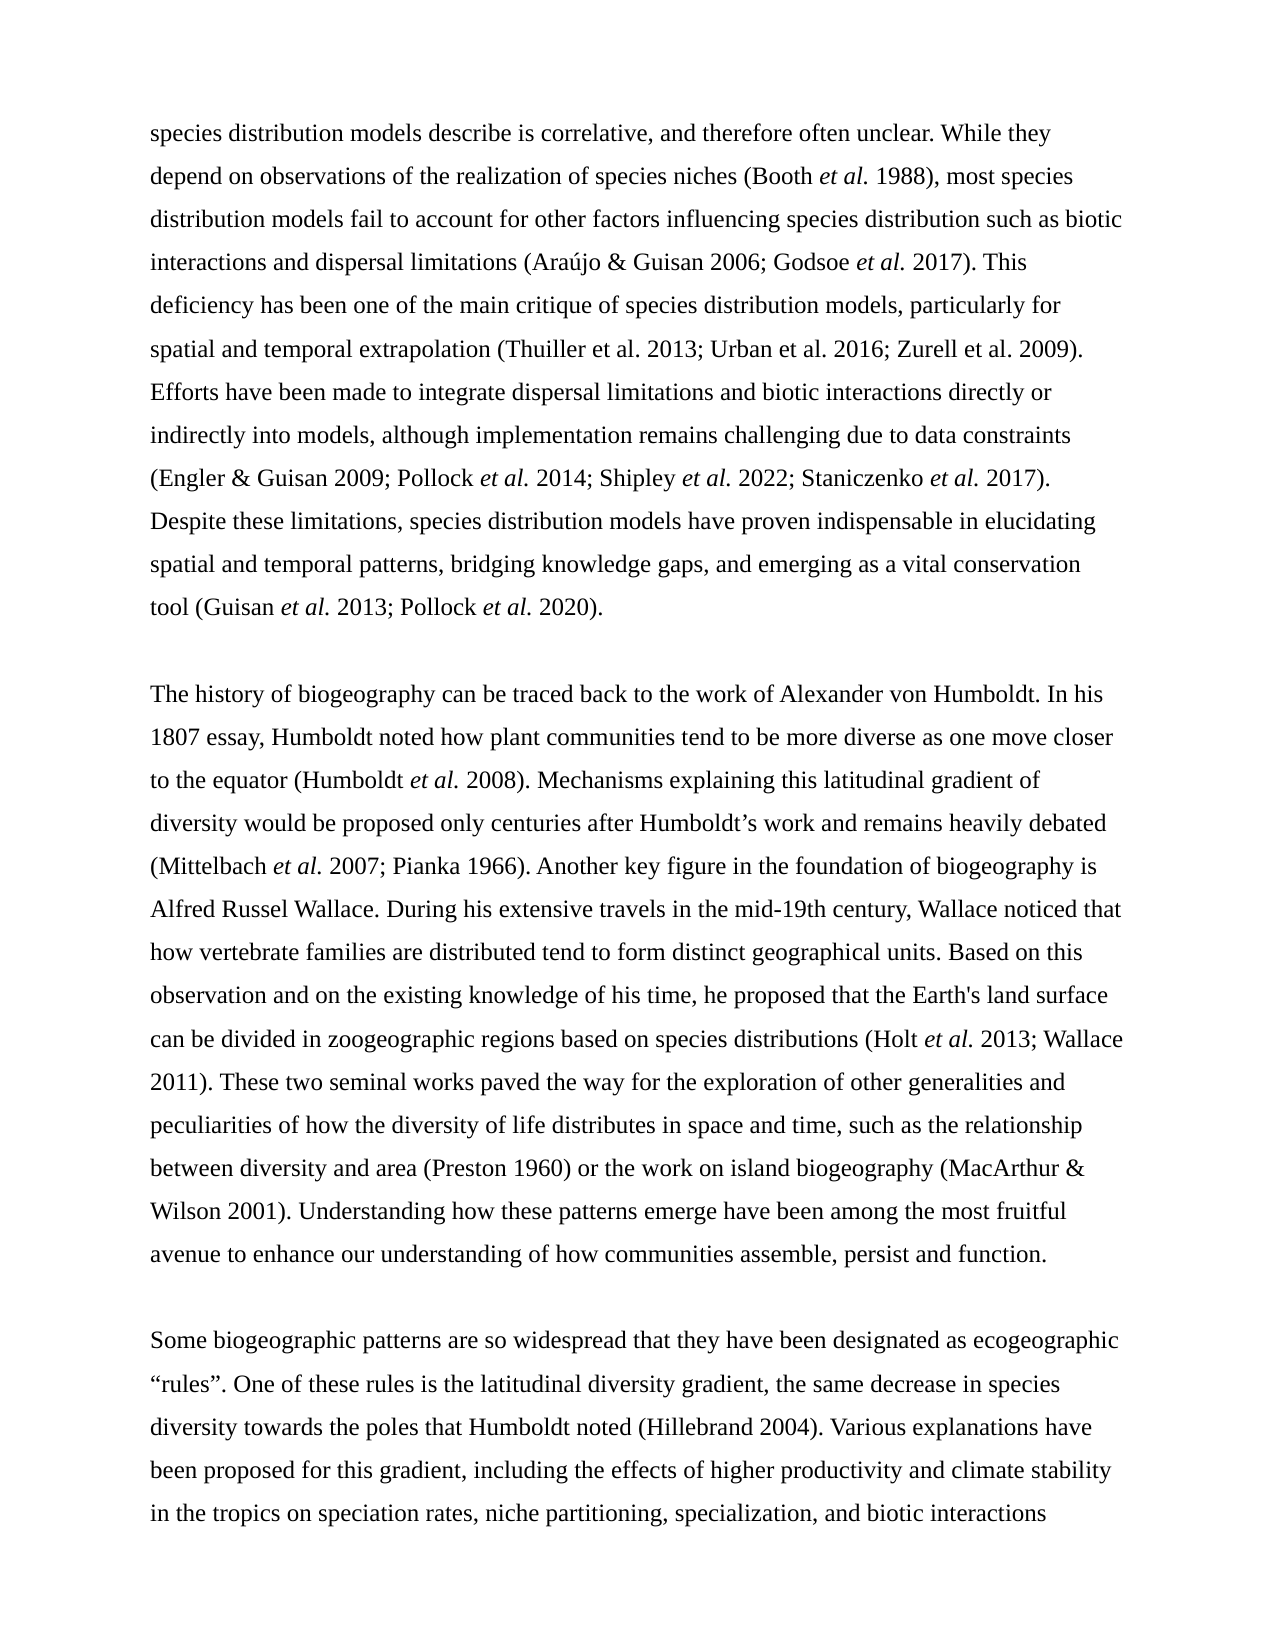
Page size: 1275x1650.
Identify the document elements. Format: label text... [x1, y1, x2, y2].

text species distribution models describe is correlative, and therefore often unclear. While they depend on observations of the realization of species niches (Booth et al. 1988), most species distribution models fail to account for other factors influencing species distribution such as biotic interactions and dispersal limitations (Araújo & Guisan 2006; Godsoe et al. 2017). This deficiency has been one of the main critique of species distribution models, particularly for spatial and temporal extrapolation (Thuiller et al. 2013; Urban et al. 2016; Zurell et al. 2009). Efforts have been made to integrate dispersal limitations and biotic interactions directly or indirectly into models, although implementation remains challenging due to data constraints (Engler & Guisan 2009; Pollock et al. 2014; Shipley et al. 2022; Staniczenko et al. 2017). Despite these limitations, species distribution models have proven indispensable in elucidating spatial and temporal patterns, bridging knowledge gaps, and emerging as a vital conservation tool (Guisan et al. 2013; Pollock et al. 2020). [150, 118, 1125, 621]
text The history of biogeography can be traced back to the work of Alexander von Humboldt. In his 1807 essay, Humboldt noted how plant communities tend to be more diverse as one move closer to the equator (Humboldt et al. 2008). Mechanisms explaining this latitudinal gradient of diversity would be proposed only centuries after Humboldt’s work and remains heavily debated (Mittelbach et al. 2007; Pianka 1966). Another key figure in the foundation of biogeography is Alfred Russel Wallace. During his extensive travels in the mid-19th century, Wallace noticed that how vertebrate families are distributed tend to form distinct geographical units. Based on this observation and on the existing knowledge of his time, he proposed that the Earth's land surface can be divided in zoogeographic regions based on species distributions (Holt et al. 2013; Wallace 2011). These two seminal works paved the way for the exploration of other generalities and peculiarities of how the diversity of life distributes in space and time, such as the relationship between diversity and area (Preston 1960) or the work on island biogeography (MacArthur & Wilson 2001). Understanding how these patterns emerge have been among the most fruitful avenue to enhance our understanding of how communities assemble, persist and function. [150, 679, 1125, 1268]
text Some biogeographic patterns are so widespread that they have been designated as ecogeographic “rules”. One of these rules is the latitudinal diversity gradient, the same decrease in species diversity towards the poles that Humboldt noted (Hillebrand 2004). Various explanations have been proposed for this gradient, including the effects of higher productivity and climate stability in the tropics on speciation rates, niche partitioning, specialization, and biotic interactions [150, 1326, 1125, 1527]
